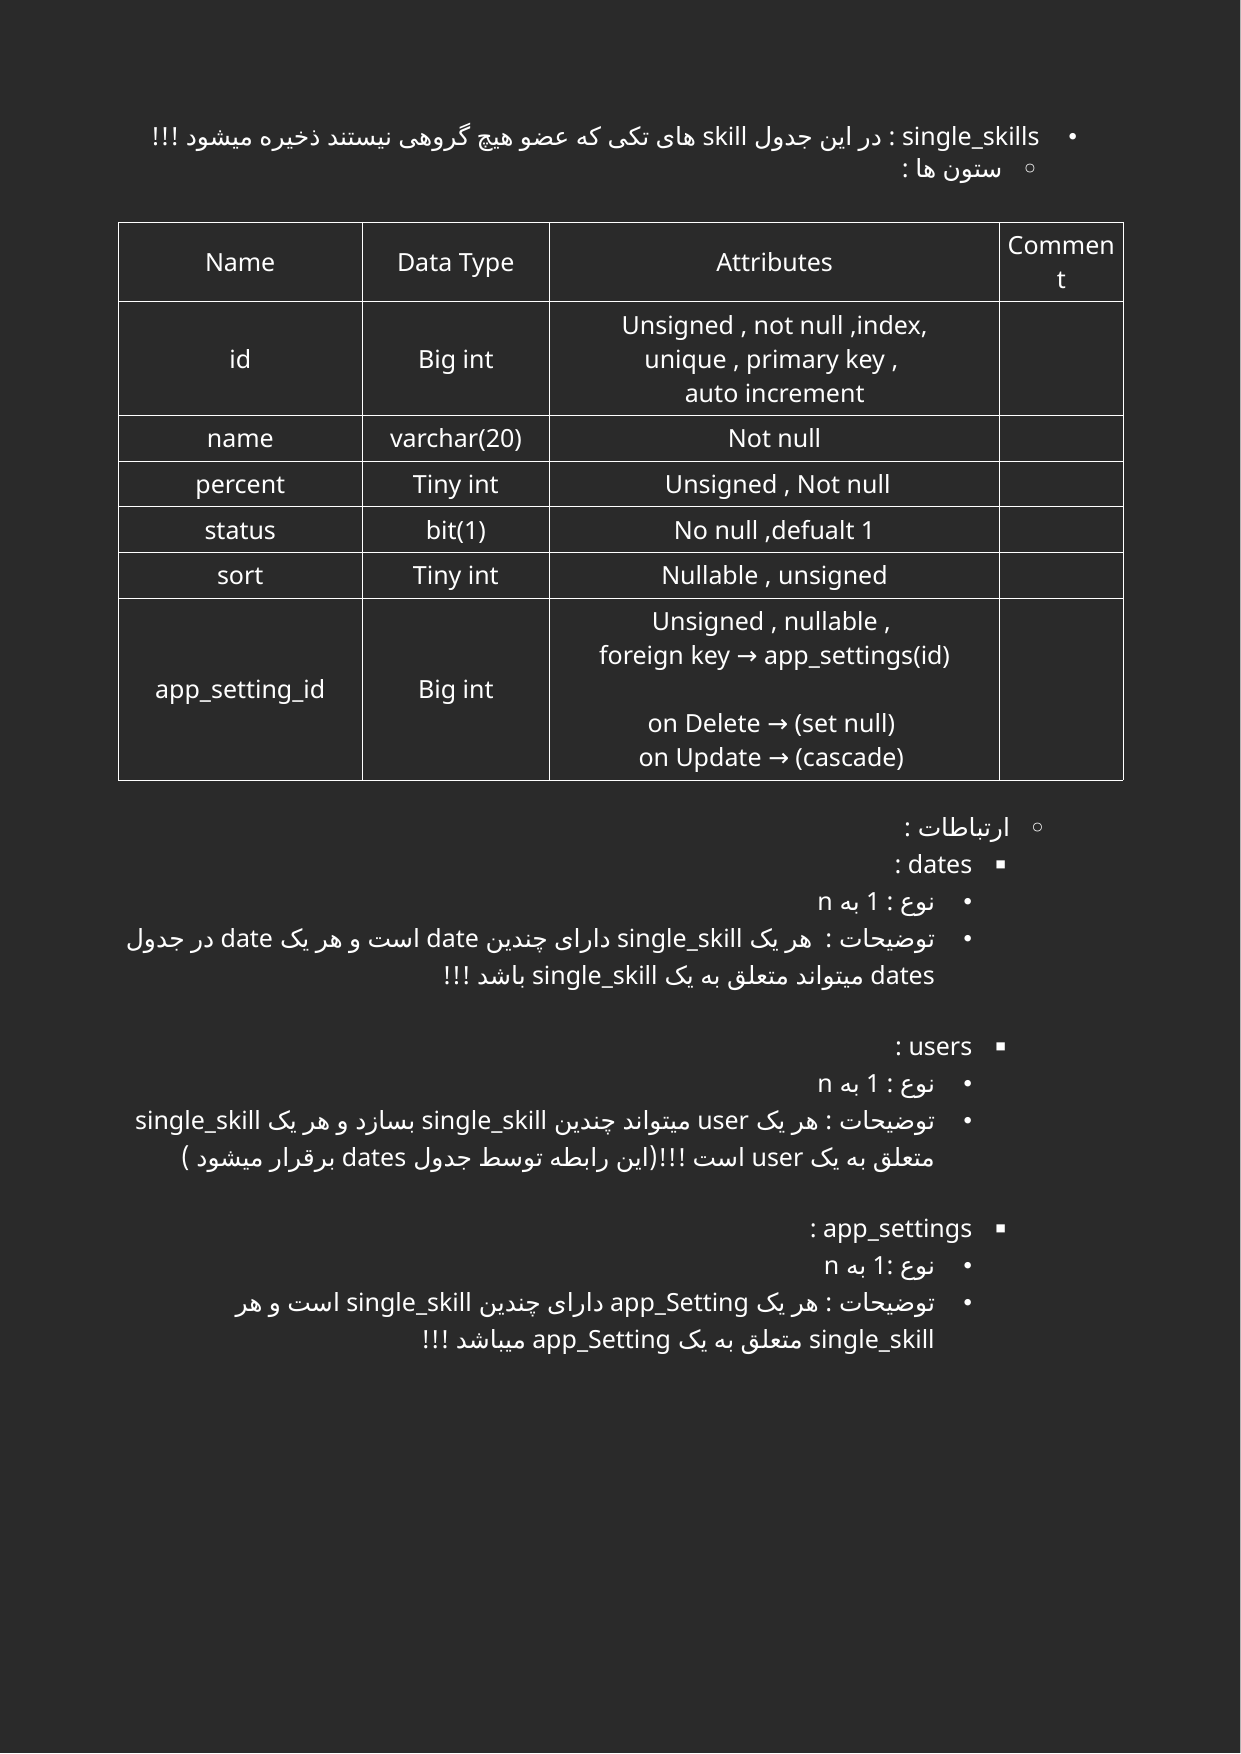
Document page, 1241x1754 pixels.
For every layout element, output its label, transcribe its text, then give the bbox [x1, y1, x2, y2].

table_header Comment [1000, 223, 1123, 301]
table_cell percent [119, 462, 362, 506]
table_cell Nullable , unsigned [550, 553, 999, 598]
table_cell [1000, 302, 1123, 415]
table_cell Tiny int [363, 553, 549, 598]
table_cell [1000, 462, 1123, 506]
table_cell app_setting_id [119, 599, 362, 779]
table_cell bit(1) [363, 507, 549, 552]
table_cell Unsigned , nullable , foreign key → app_settings(id) on Delete → (set null) on Update → (cascade) [550, 599, 999, 779]
list ارتباطات : [118, 814, 1047, 846]
list نوع : 1 به n [118, 883, 972, 920]
table_cell Unsigned , not null ,index, unique , primary key , auto increment [550, 302, 999, 415]
list dates : [118, 846, 1010, 883]
list ستون ها :‌ [118, 155, 1040, 188]
table_cell Not null [550, 416, 999, 461]
list single_skills : در این جدول skill های تکی که عضو هیچ گروهی نیستند ذخیره میشود !!! [118, 118, 1077, 155]
table_cell id [119, 302, 362, 415]
list users : [118, 1028, 1010, 1065]
list نوع : 1 به n [118, 1065, 972, 1102]
table_cell [1000, 599, 1123, 779]
table_cell Unsigned , Not null [550, 462, 999, 506]
table_cell Big int [363, 302, 549, 415]
list نوع :‌1 به n [118, 1247, 972, 1284]
list توضیحات :‌ هر یک app_Setting دارای چندین single_skill است و هر single_skill متعلق به یک app_Setting میباشد !!! [118, 1284, 972, 1358]
table_cell No null ,defualt 1 [550, 507, 999, 552]
table_header Data Type [363, 223, 549, 301]
table_cell Tiny int [363, 462, 549, 506]
table_cell sort [119, 553, 362, 598]
table_header Attributes [550, 223, 999, 301]
table_cell [1000, 553, 1123, 598]
table_cell [1000, 507, 1123, 552]
table_cell [1000, 416, 1123, 461]
list توضیحات : هر یک user میتواند چندین single_skill بسازد و هر یک single_skill متعلق به یک user است !!!(این رابطه توسط جدول dates برقرار میشود ) [118, 1102, 972, 1176]
list app_settings : [118, 1210, 1010, 1247]
table_cell name [119, 416, 362, 461]
list توضیحات : هر یک single_skill دارای چندین date است و هر یک date در جدول dates میتواند متعلق به یک single_skill باشد !!! [118, 920, 972, 994]
table_header Name [119, 223, 362, 301]
table_cell Big int [363, 599, 549, 779]
table_cell status [119, 507, 362, 552]
table_cell varchar(20) [363, 416, 549, 461]
